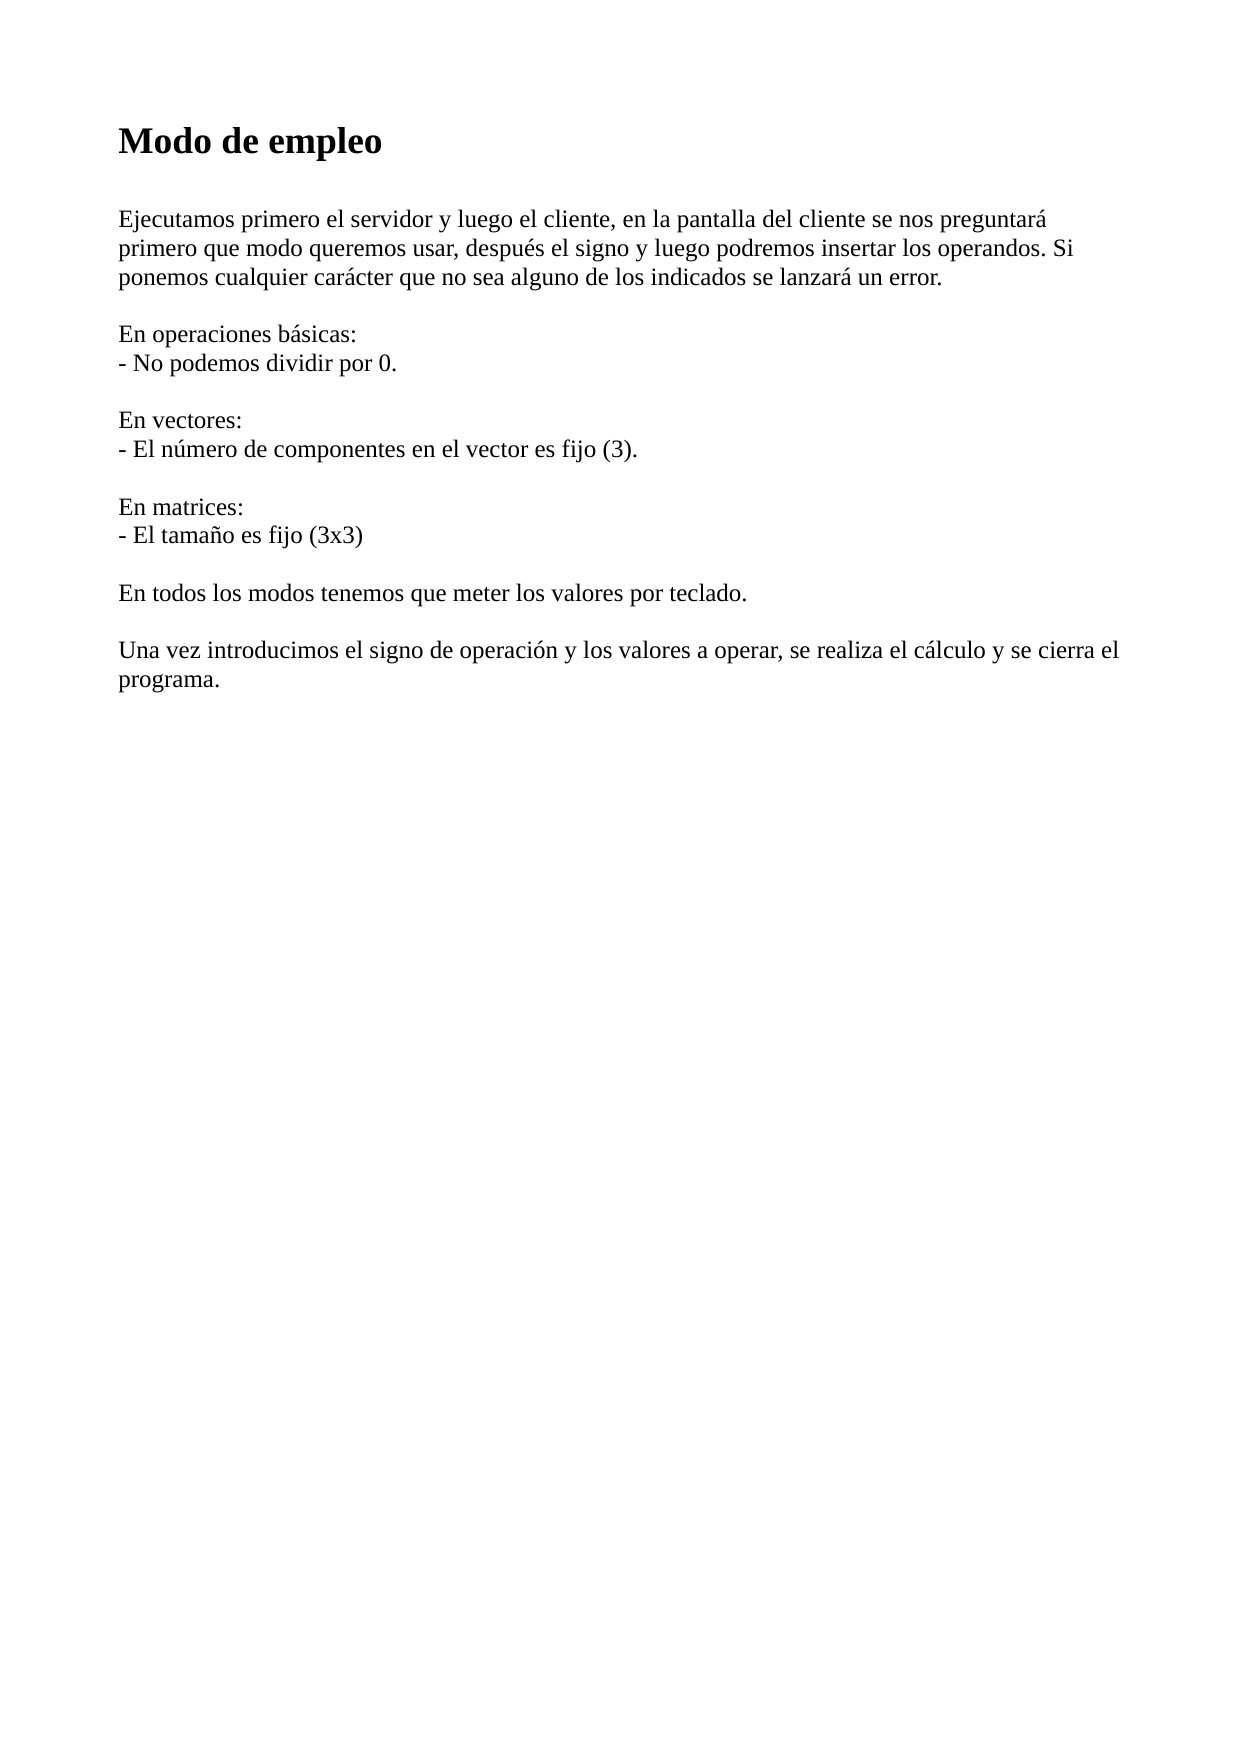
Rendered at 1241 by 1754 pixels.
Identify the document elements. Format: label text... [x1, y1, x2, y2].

text En matrices: [118, 492, 1122, 521]
text En operaciones básicas: [118, 319, 1122, 348]
text Ejecutamos primero el servidor y luego el cliente, en la pantalla del cliente se nos preguntará primero que modo queremos usar, después el signo y luego podremos insertar los operandos. Si ponemos cualquier carácter que no sea alguno de los indicados se lanzará un error. [118, 204, 1122, 291]
text En vectores: [118, 406, 1122, 434]
text Modo de empleo [118, 118, 1122, 161]
text En todos los modos tenemos que meter los valores por teclado. [118, 578, 1122, 607]
text - El número de componentes en el vector es fijo (3). [118, 434, 1122, 463]
text - El tamaño es fijo (3x3) [118, 521, 1122, 549]
text Una vez introducimos el signo de operación y los valores a operar, se realiza el cálculo y se cierra el programa. [118, 636, 1122, 693]
text - No podemos dividir por 0. [118, 348, 1122, 377]
